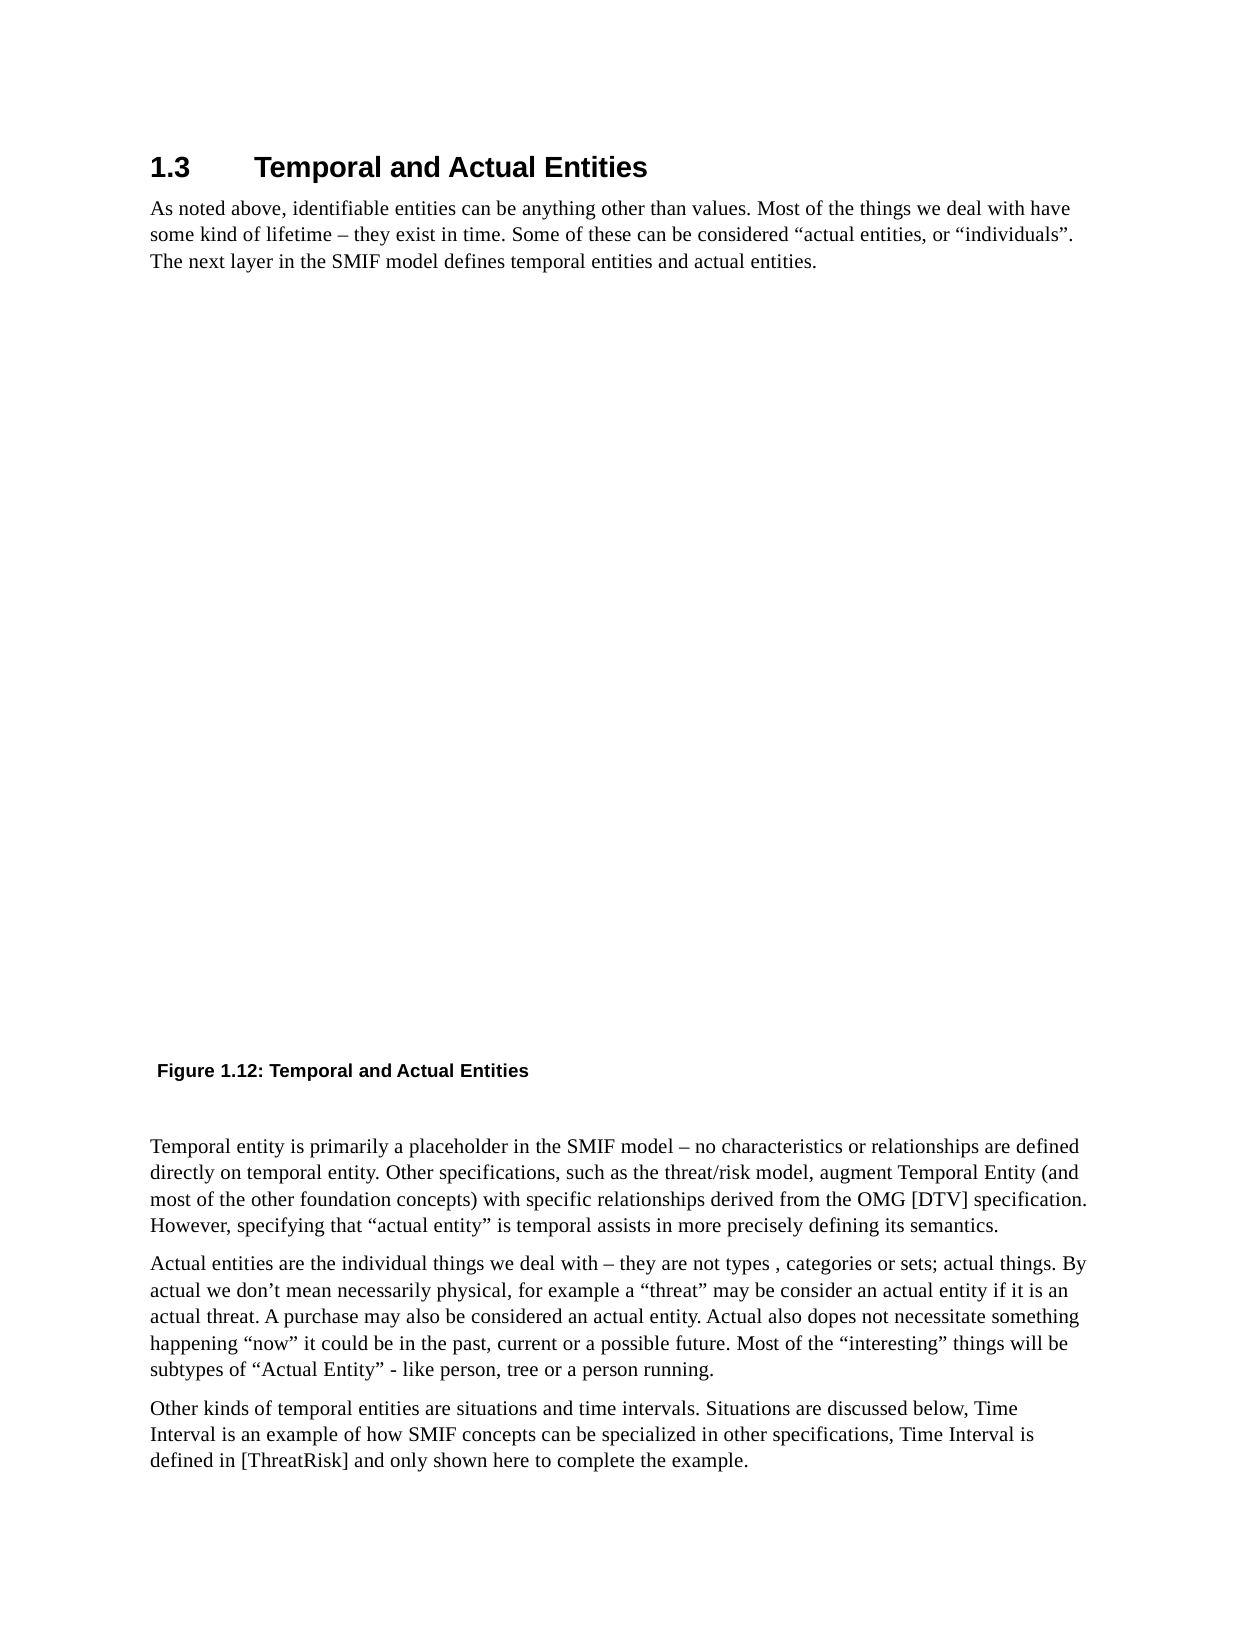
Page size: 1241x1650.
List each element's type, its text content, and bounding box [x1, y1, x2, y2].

text Figure 0.12: Temporal and Actual Entities [157, 304, 1083, 1082]
text Actual entities are the individual things we deal with – they are not types , categories or sets; actual things. By actual we don’t mean necessarily physical, for example a “threat” may be consider an actual entity if it is an actual threat. A purchase may also be considered an actual entity. Actual also dopes not necessitate something happening “now” it could be in the past, current or a possible future. Most of the “interesting” things will be subtypes of “Actual Entity” - like person, tree or a person running. [150, 1251, 1090, 1381]
text Temporal entity is primarily a placeholder in the SMIF model – no characteristics or relationships are defined directly on temporal entity. Other specifications, such as the threat/risk model, augment Temporal Entity (and most of the other foundation concepts) with specific relationships derived from the OMG [DTV] specification. However, specifying that “actual entity” is temporal assists in more precisely defining its semantics. [150, 287, 1090, 1237]
text Other kinds of temporal entities are situations and time intervals. Situations are discussed below, Time Interval is an example of how SMIF concepts can be specialized in other specifications, Time Interval is defined in [ThreatRisk] and only shown here to complete the example. [150, 1395, 1090, 1472]
text As noted above, identifiable entities can be anything other than values. Most of the things we deal with have some kind of lifetime – they exist in time. Some of these can be considered “actual entities, or “individuals”. The next layer in the SMIF model defines temporal entities and actual entities. [150, 196, 1090, 272]
subtitle Temporal and Actual Entities [150, 150, 1090, 183]
